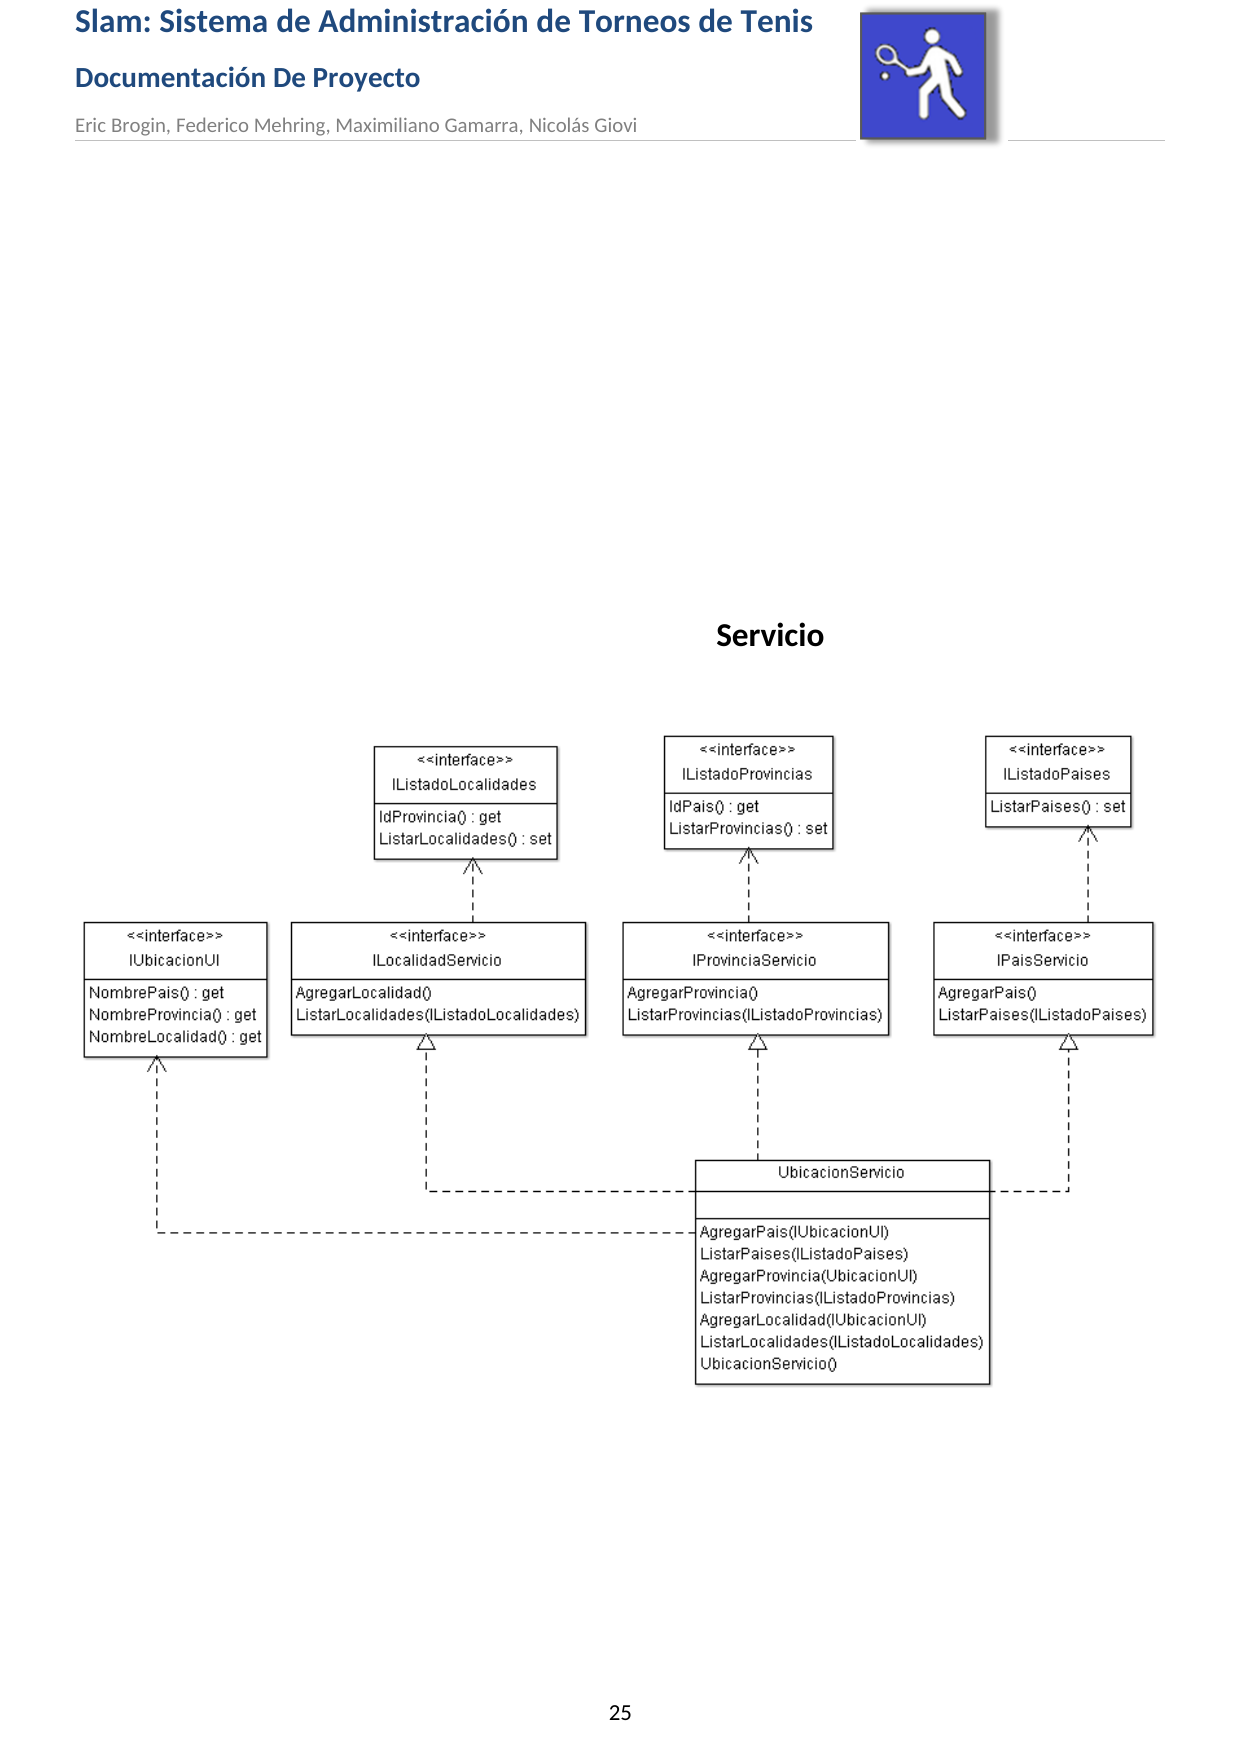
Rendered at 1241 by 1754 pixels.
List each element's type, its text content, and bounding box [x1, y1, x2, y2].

picture [76, 710, 1164, 1394]
picture [858, 1, 1007, 151]
text Servicio [75, 614, 1165, 655]
